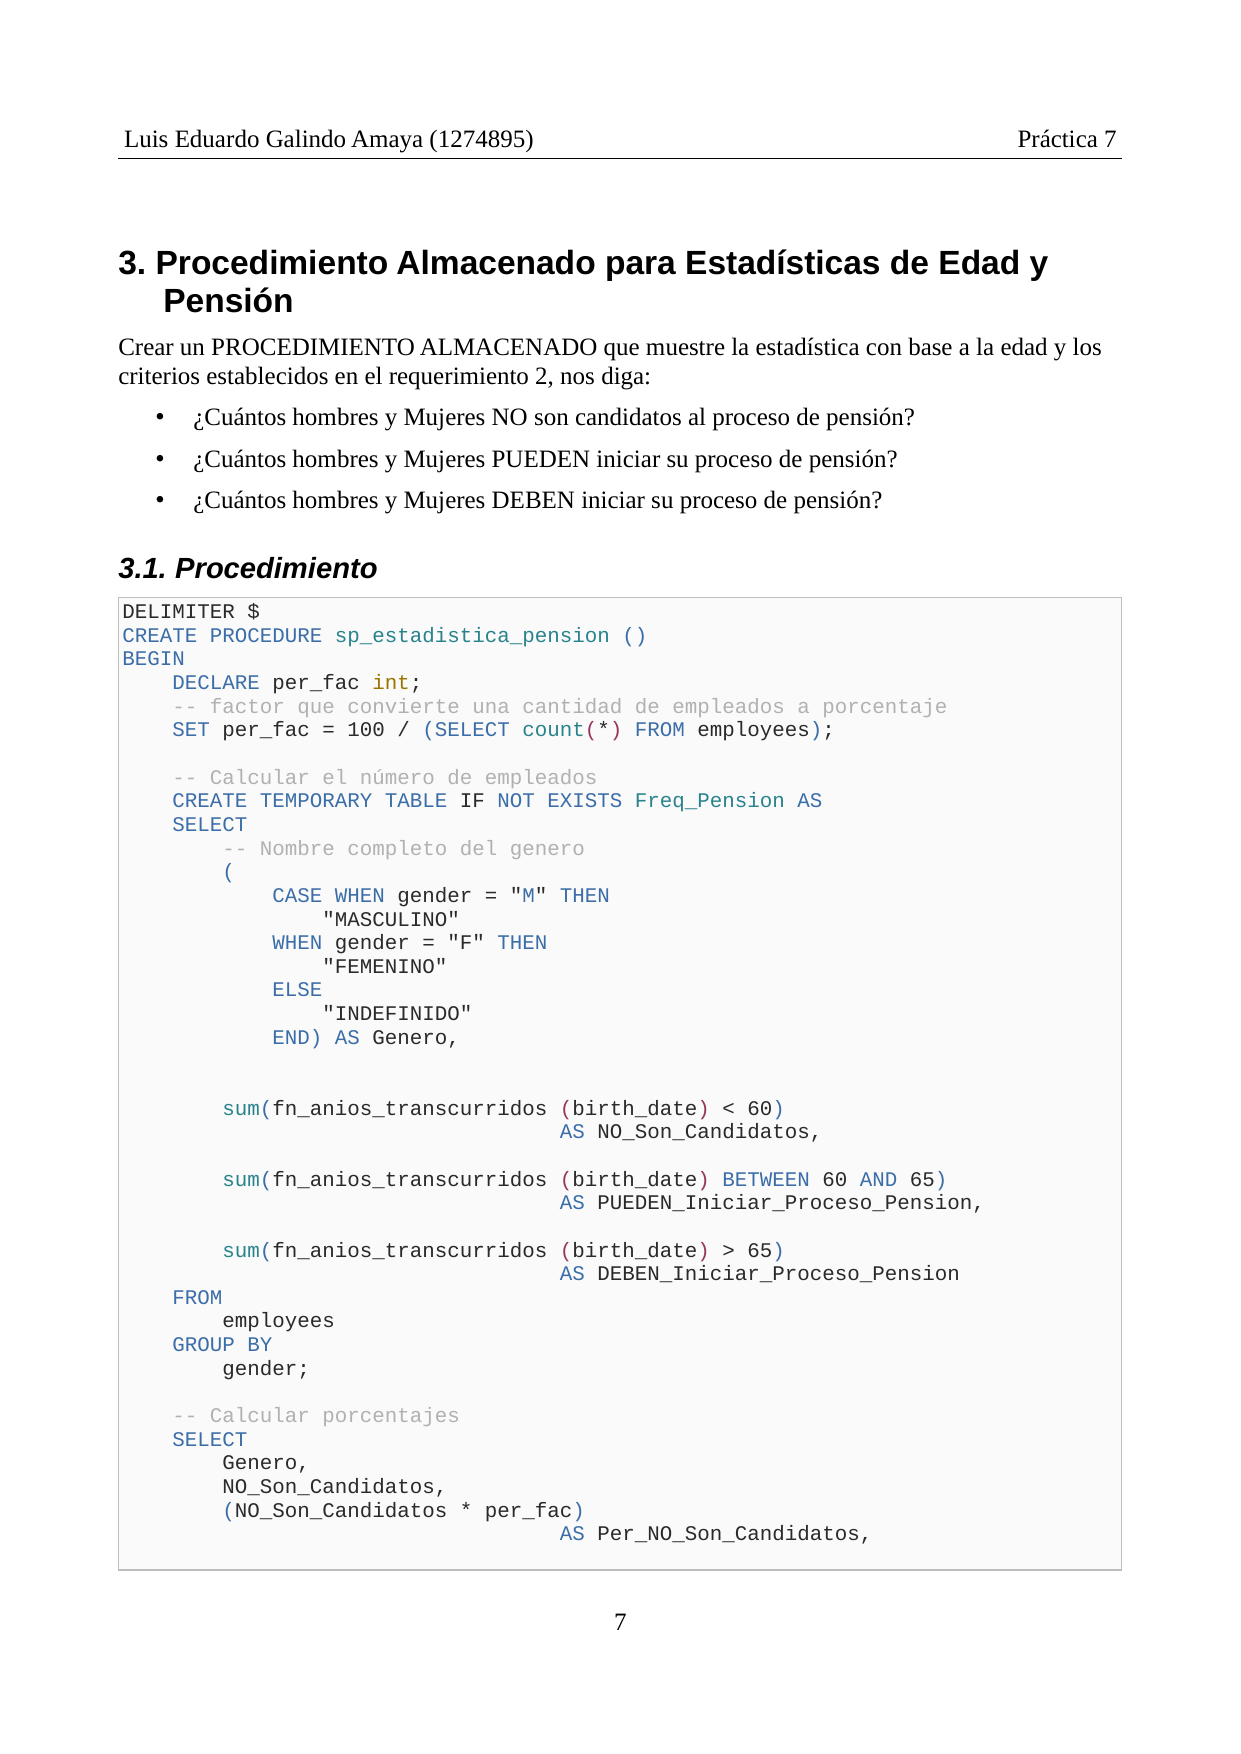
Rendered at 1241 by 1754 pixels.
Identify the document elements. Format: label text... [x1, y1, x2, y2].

text employees [119, 1307, 1121, 1330]
subtitle Procedimiento [118, 551, 1122, 585]
text "FEMENINO" [119, 952, 1121, 976]
text Crear un PROCEDIMIENTO ALMACENADO que muestre la estadística con base a la edad y los criterios establecidos en el requerimiento 2, nos diga: [118, 332, 1122, 390]
text SET per_fac = 100 / (SELECT count(*) FROM employees); [119, 715, 1121, 739]
text BEGIN [119, 644, 1121, 668]
text CREATE PROCEDURE sp_estadistica_pension () [119, 621, 1121, 644]
text gender; [119, 1354, 1121, 1377]
text CASE WHEN gender = "M" THEN [119, 881, 1121, 904]
text -- Calcular porcentajes [119, 1401, 1121, 1425]
text -- factor que convierte una cantidad de empleados a porcentaje [119, 692, 1121, 715]
text Genero, [119, 1448, 1121, 1472]
text AS DEBEN_Iniciar_Proceso_Pension [119, 1259, 1121, 1283]
text (NO_Son_Candidatos * per_fac) [119, 1496, 1121, 1519]
list ¿Cuántos hombres y Mujeres PUEDEN iniciar su proceso de pensión? [156, 444, 1122, 472]
text "INDEFINIDO" [119, 999, 1121, 1023]
text -- Nombre completo del genero [119, 834, 1121, 857]
text FROM [119, 1283, 1121, 1307]
text END) AS Genero, [119, 1023, 1121, 1046]
text WHEN gender = "F" THEN [119, 928, 1121, 952]
list ¿Cuántos hombres y Mujeres NO son candidatos al proceso de pensión? [156, 402, 1122, 431]
text GROUP BY [119, 1330, 1121, 1354]
text AS PUEDEN_Iniciar_Proceso_Pension, [119, 1188, 1121, 1212]
text ( [119, 857, 1121, 881]
text DECLARE per_fac int; [119, 668, 1121, 692]
list ¿Cuántos hombres y Mujeres DEBEN iniciar su proceso de pensión? [156, 485, 1122, 514]
text sum(fn_anios_transcurridos (birth_date) > 65) [119, 1236, 1121, 1259]
text DELIMITER $ [119, 598, 1121, 621]
text ELSE [119, 976, 1121, 999]
text AS NO_Son_Candidatos, [119, 1117, 1121, 1141]
text "MASCULINO" [119, 904, 1121, 928]
text AS Per_NO_Son_Candidatos, [119, 1519, 1121, 1543]
subtitle Procedimiento Almacenado para Estadísticas de Edad y Pensión [118, 243, 1122, 320]
text SELECT [119, 1425, 1121, 1448]
text sum(fn_anios_transcurridos (birth_date) BETWEEN 60 AND 65) [119, 1165, 1121, 1188]
text -- Calcular el número de empleados [119, 763, 1121, 786]
text NO_Son_Candidatos, [119, 1472, 1121, 1496]
text sum(fn_anios_transcurridos (birth_date) < 60) [119, 1094, 1121, 1117]
text SELECT [119, 810, 1121, 834]
text CREATE TEMPORARY TABLE IF NOT EXISTS Freq_Pension AS [119, 786, 1121, 810]
